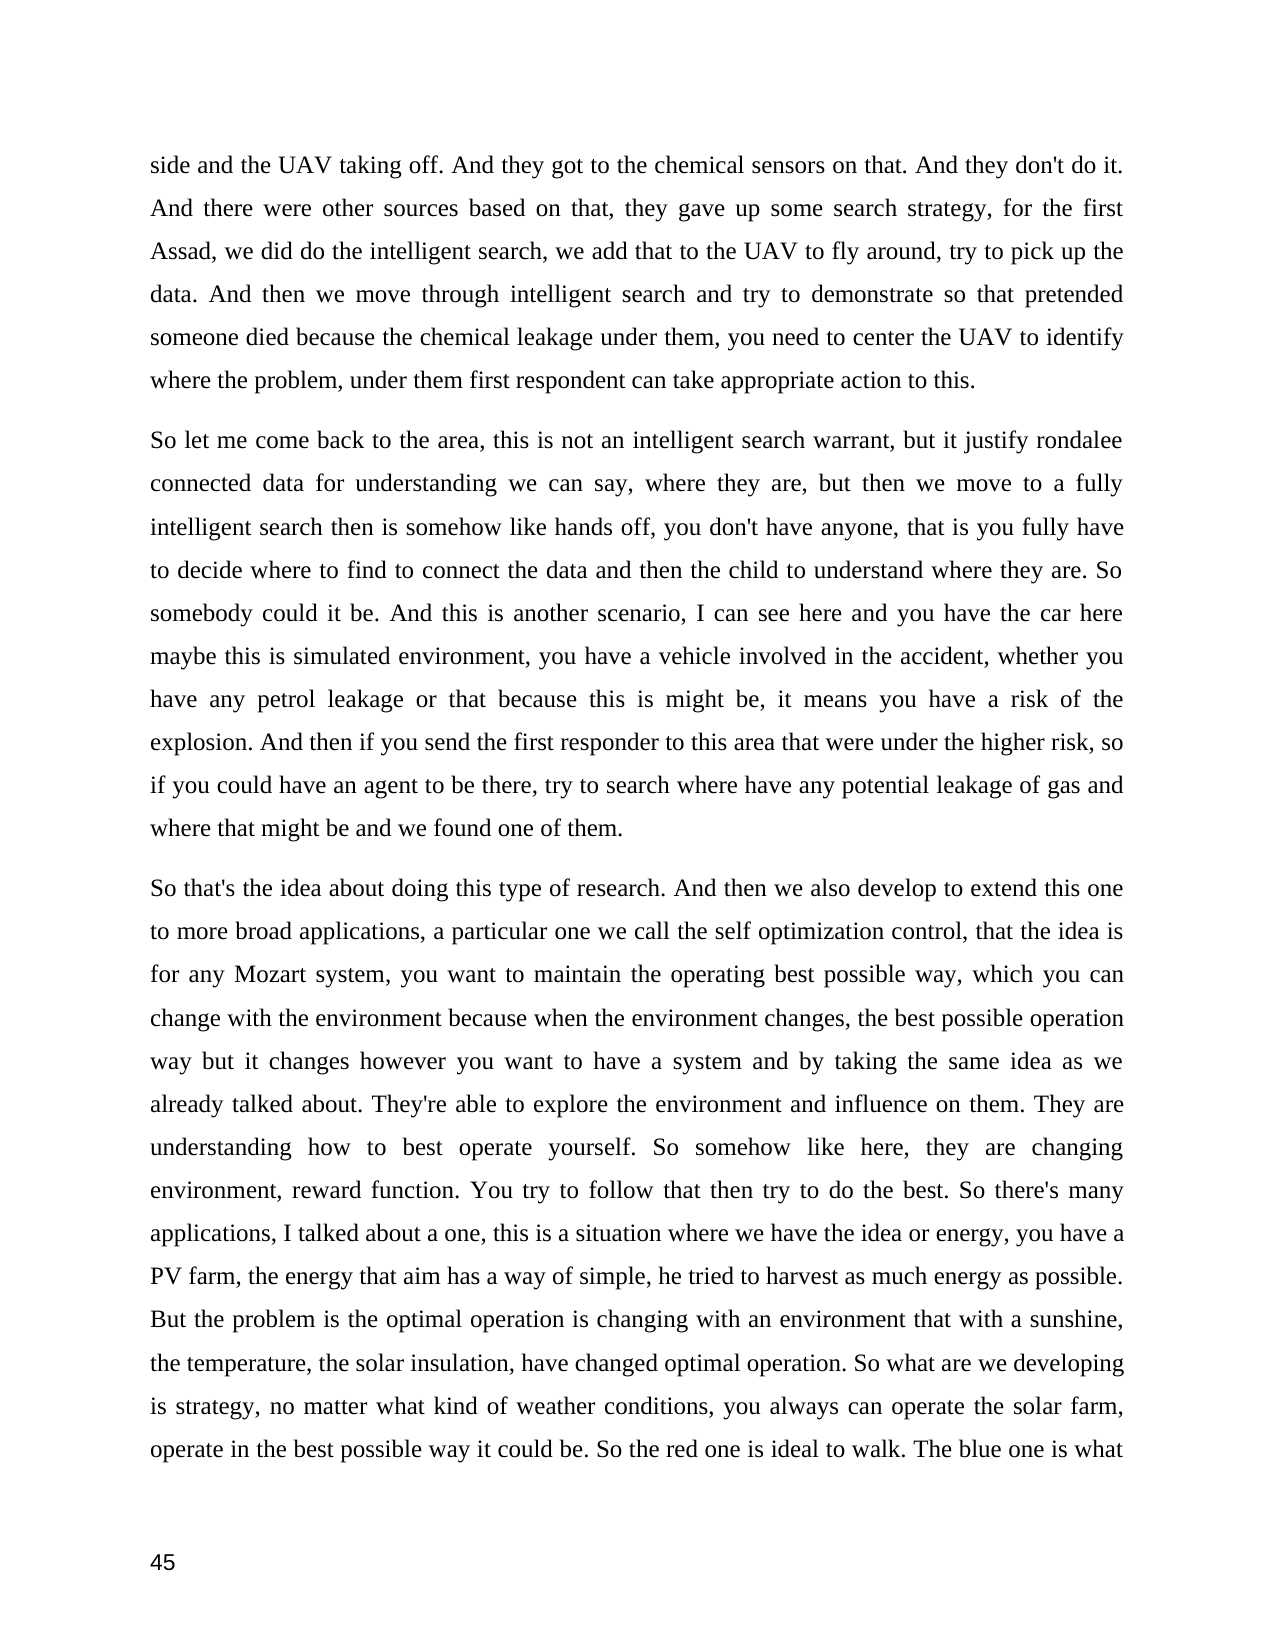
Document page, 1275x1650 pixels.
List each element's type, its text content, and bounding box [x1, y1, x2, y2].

text So that's the idea about doing this type of research. And then we also develop to extend this one to more broad applications, a particular one we call the self optimization control, that the idea is for any Mozart system, you want to maintain the operating best possible way, which you can change with the environment because when the environment changes, the best possible operation way but it changes however you want to have a system and by taking the same idea as we already talked about. They're able to explore the environment and influence on them. They are understanding how to best operate yourself. So somehow like here, they are changing environment, reward function. You try to follow that then try to do the best. So there's many applications, I talked about a one, this is a situation where we have the idea or energy, you have a PV farm, the energy that aim has a way of simple, he tried to harvest as much energy as possible. But the problem is the optimal operation is changing with an environment that with a sunshine, the temperature, the solar insulation, have changed optimal operation. So what are we developing is strategy, no matter what kind of weather conditions, you always can operate the solar farm, operate in the best possible way it could be. So the red one is ideal to walk. The blue one is what [150, 873, 1125, 1463]
text side and the UAV taking off. And they got to the chemical sensors on that. And they don't do it. And there were other sources based on that, they gave up some search strategy, for the first Assad, we did do the intelligent search, we add that to the UAV to fly around, try to pick up the data. And then we move through intelligent search and try to demonstrate so that pretended someone died because the chemical leakage under them, you need to center the UAV to identify where the problem, under them first respondent can take appropriate action to this. [150, 150, 1125, 394]
text So let me come back to the area, this is not an intelligent search warrant, but it justify rondalee connected data for understanding we can say, where they are, but then we move to a fully intelligent search then is somehow like hands off, you don't have anyone, that is you fully have to decide where to find to connect the data and then the child to understand where they are. So somebody could it be. And this is another scenario, I can see here and you have the car here maybe this is simulated environment, you have a vehicle involved in the accident, whether you have any petrol leakage or that because this is might be, it means you have a risk of the explosion. And then if you send the first responder to this area that were under the higher risk, so if you could have an agent to be there, try to search where have any potential leakage of gas and where that might be and we found one of them. [150, 425, 1125, 842]
